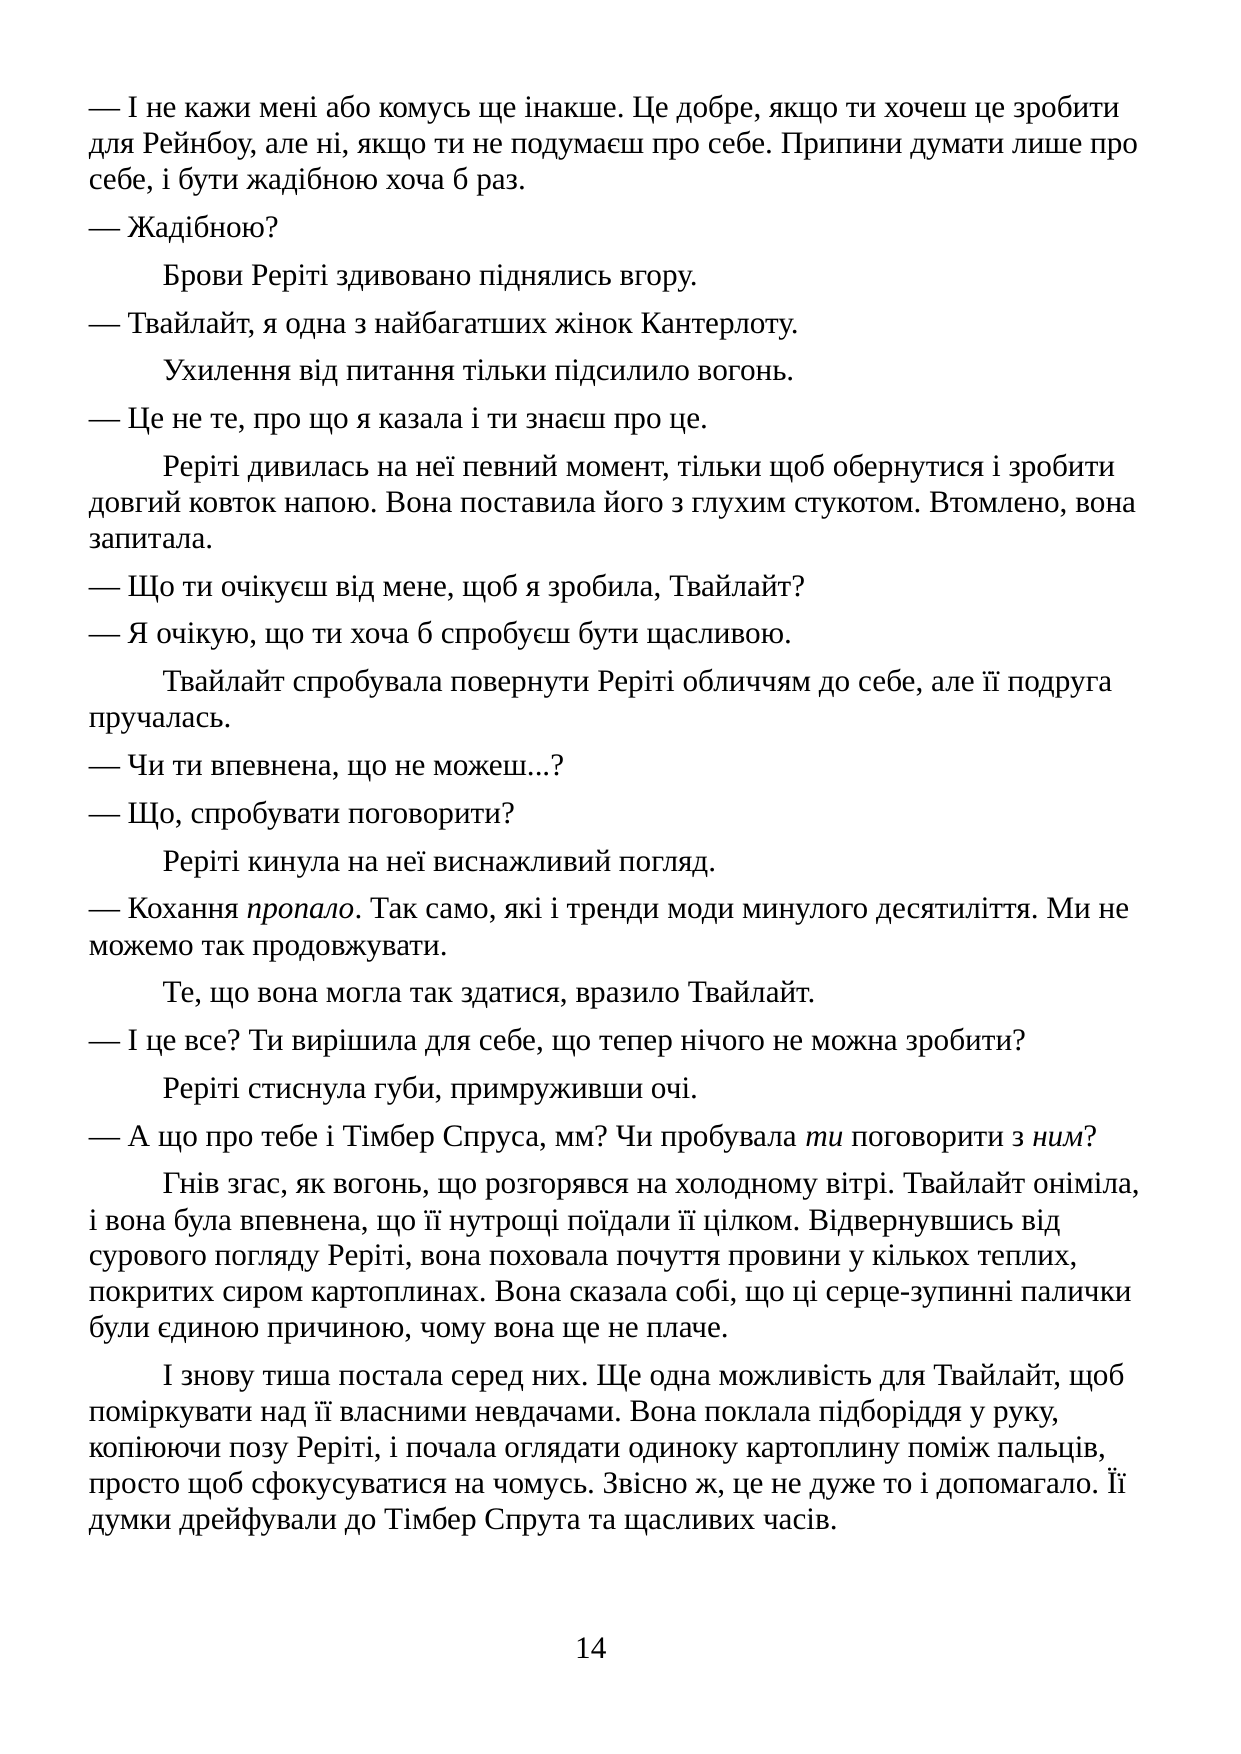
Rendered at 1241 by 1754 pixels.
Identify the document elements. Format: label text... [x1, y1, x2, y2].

text — Твайлайт, я одна з найбагатших жінок Кантерлоту. [88, 304, 1152, 340]
text Реріті кинула на неї виснажливий погляд. [88, 842, 1152, 878]
text Твайлайт спробувала повернути Реріті обличчям до себе, але її подруга пручалась. [88, 663, 1152, 734]
text Ухилення від питання тільки підсилило вогонь. [88, 352, 1152, 388]
text — Що ти очікуєш від мене, щоб я зробила, Твайлайт? [88, 567, 1152, 603]
text — Кохання пропало. Так само, які і тренди моди минулого десятиліття. Ми не можемо так продовжувати. [88, 890, 1152, 962]
text Брови Реріті здивовано піднялись вгору. [88, 256, 1152, 292]
text Реріті стиснула губи, примруживши очі. [88, 1069, 1152, 1105]
text Гнів згас, як вогонь, що розгорявся на холодному вітрі. Твайлайт оніміла, і вона була впевнена, що її нутрощі поїдали її цілком. Відвернувшись від сурового погляду Реріті, вона поховала почуття провини у кількох теплих, покритих сиром картоплинах. Вона сказала собі, що ці серце-зупинні палички були єдиною причиною, чому вона ще не плаче. [88, 1165, 1152, 1344]
text — І не кажи мені або комусь ще інакше. Це добре, якщо ти хочеш це зробити для Рейнбоу, але ні, якщо ти не подумаєш про себе. Припини думати лише про себе, і бути жадібною хоча б раз. [88, 88, 1152, 196]
text — Це не те, про що я казала і ти знаєш про це. [88, 399, 1152, 435]
text — Я очікую, що ти хоча б спробуєш бути щасливою. [88, 615, 1152, 651]
text І знову тиша постала серед них. Ще одна можливість для Твайлайт, щоб поміркувати над її власними невдачами. Вона поклала підборіддя у руку, копіюючи позу Реріті, і почала оглядати одиноку картоплину поміж пальців, просто щоб сфокусуватися на чомусь. Звісно ж, це не дуже то і допомагало. Її думки дрейфували до Тімбер Спрута та щасливих часів. [88, 1356, 1152, 1536]
text — Що, спробувати поговорити? [88, 794, 1152, 830]
text Те, що вона могла так здатися, вразило Твайлайт. [88, 973, 1152, 1009]
text Реріті дивилась на неї певний момент, тільки щоб обернутися і зробити довгий ковток напою. Вона поставила його з глухим стукотом. Втомлено, вона запитала. [88, 447, 1152, 555]
text — Чи ти впевнена, що не можеш...? [88, 746, 1152, 782]
text — Жадібною? [88, 208, 1152, 244]
text — І це все? Ти вирішила для себе, що тепер нічого не можна зробити? [88, 1021, 1152, 1057]
text — А що про тебе і Тімбер Спруса, мм? Чи пробувала ти поговорити з ним? [88, 1117, 1152, 1153]
